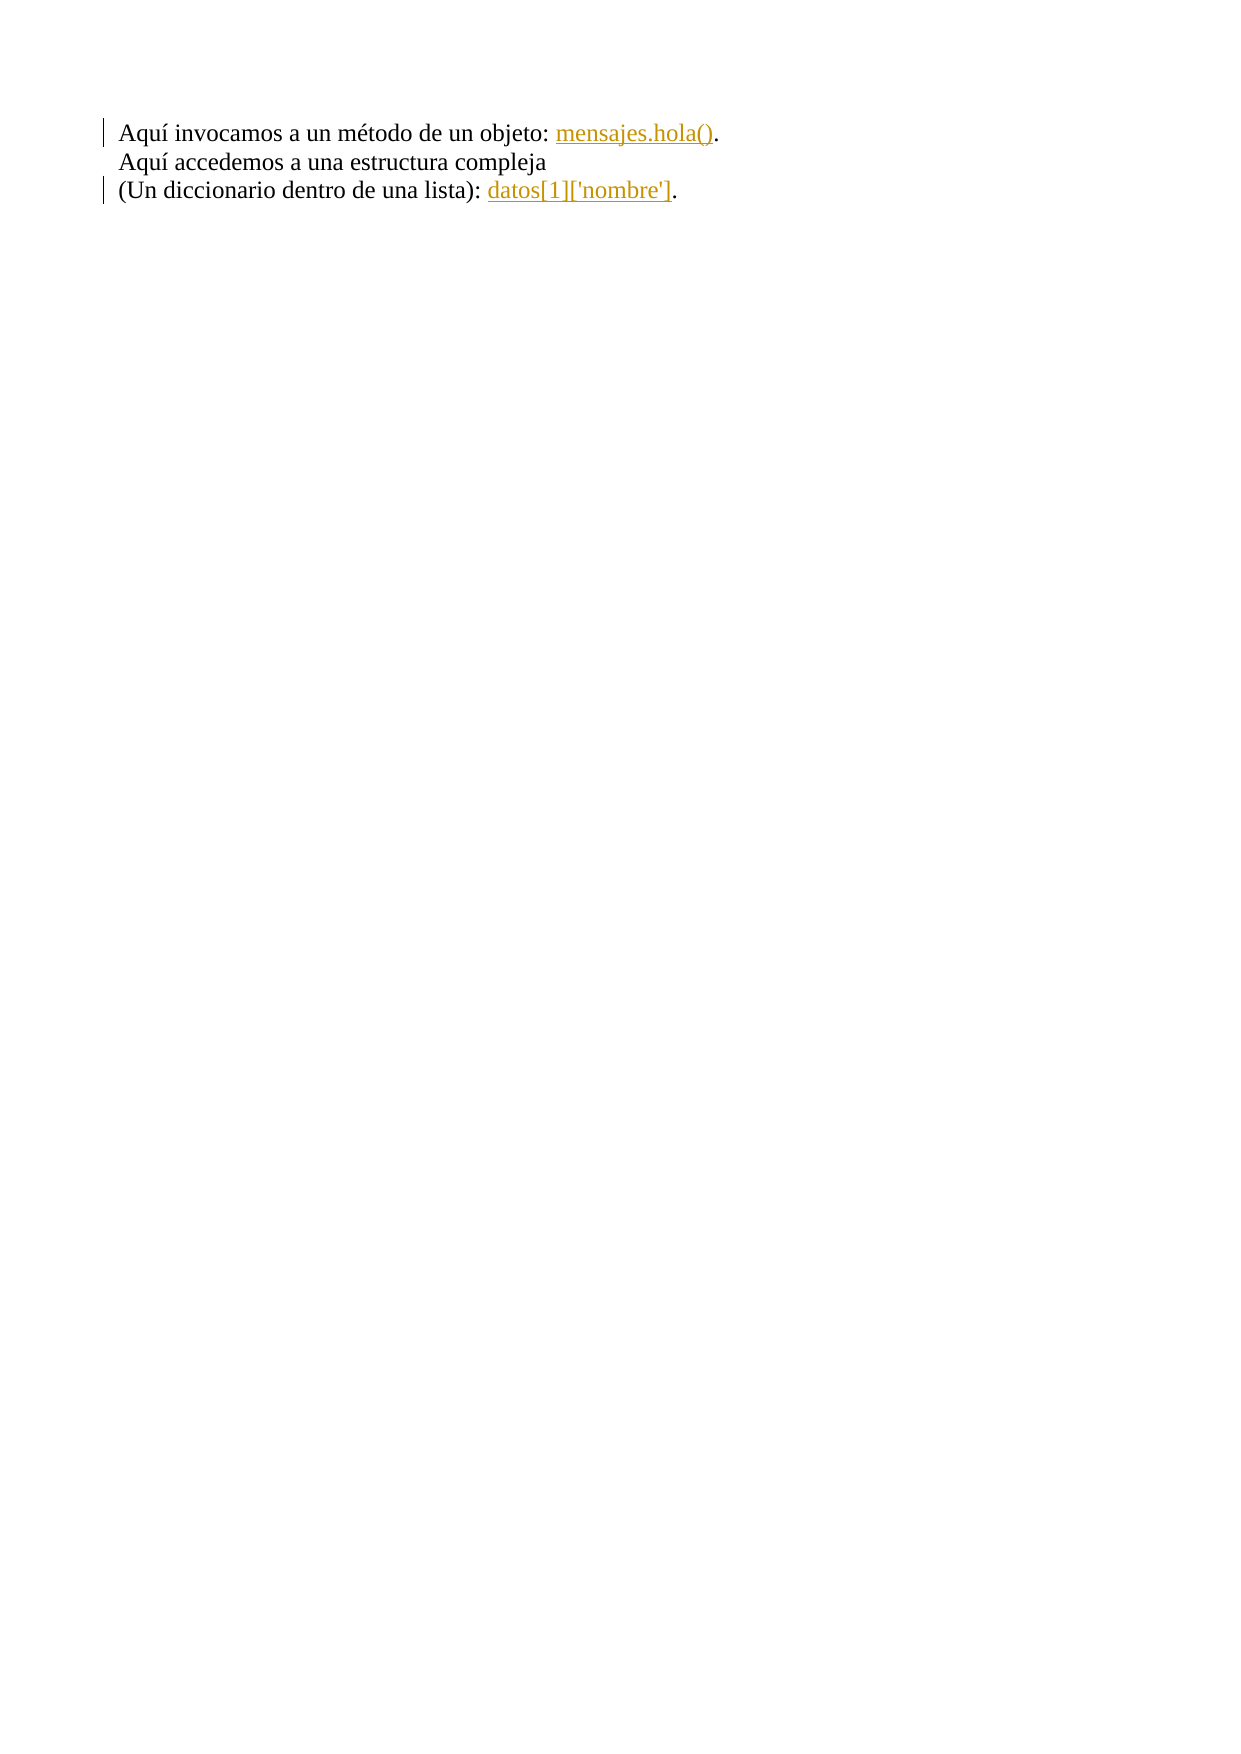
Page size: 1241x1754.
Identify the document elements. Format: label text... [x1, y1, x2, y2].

text Aquí invocamos a un método de un objeto: mensajes.hola(). [118, 118, 1122, 147]
text Aquí accedemos a una estructura compleja [118, 147, 1122, 176]
text (Un diccionario dentro de una lista): datos[1]['nombre']. [118, 176, 1122, 204]
